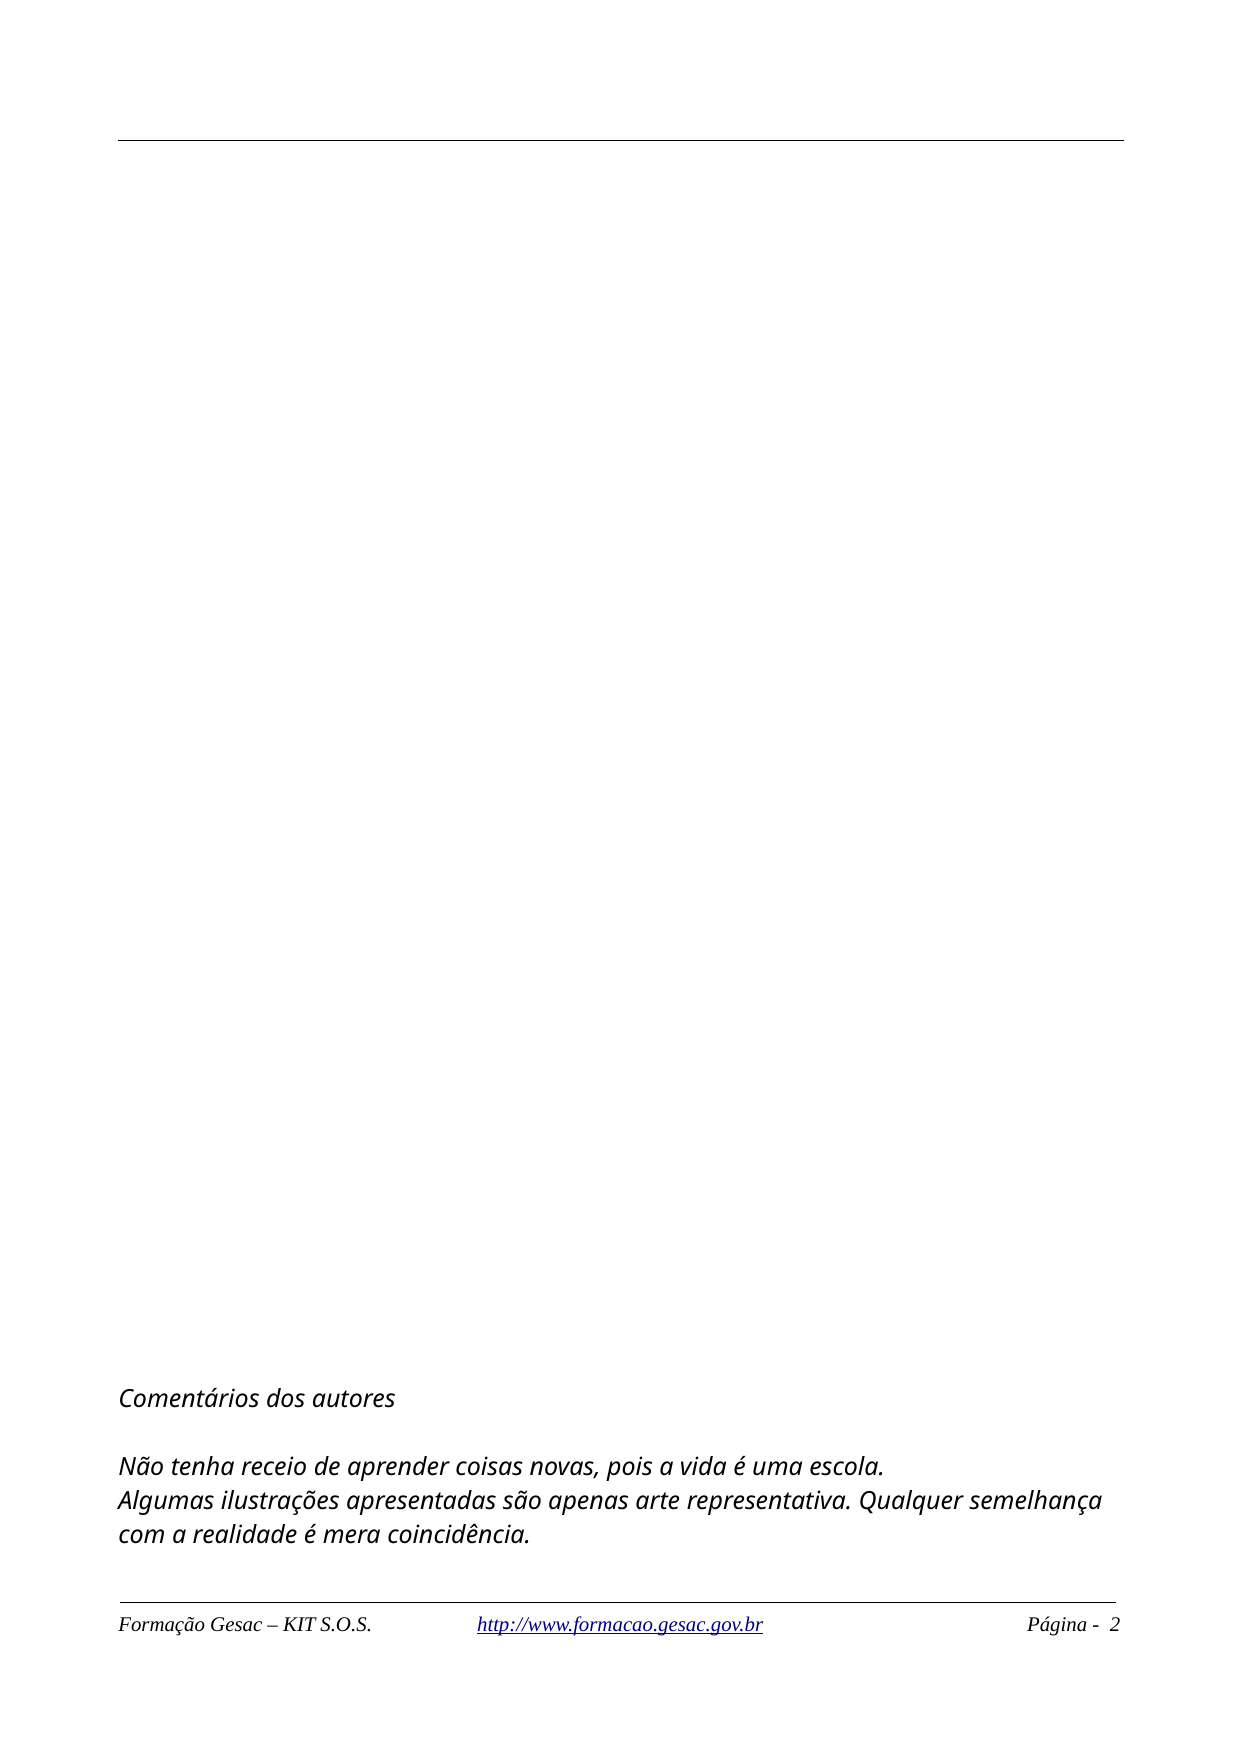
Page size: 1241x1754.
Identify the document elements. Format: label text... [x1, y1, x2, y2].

text Comentários dos autores [118, 1381, 1122, 1415]
text Algumas ilustrações apresentadas são apenas arte representativa. Qualquer semelhança com a realidade é mera coincidência. [118, 1483, 1122, 1551]
text Não tenha receio de aprender coisas novas, pois a vida é uma escola. [118, 1449, 1122, 1483]
